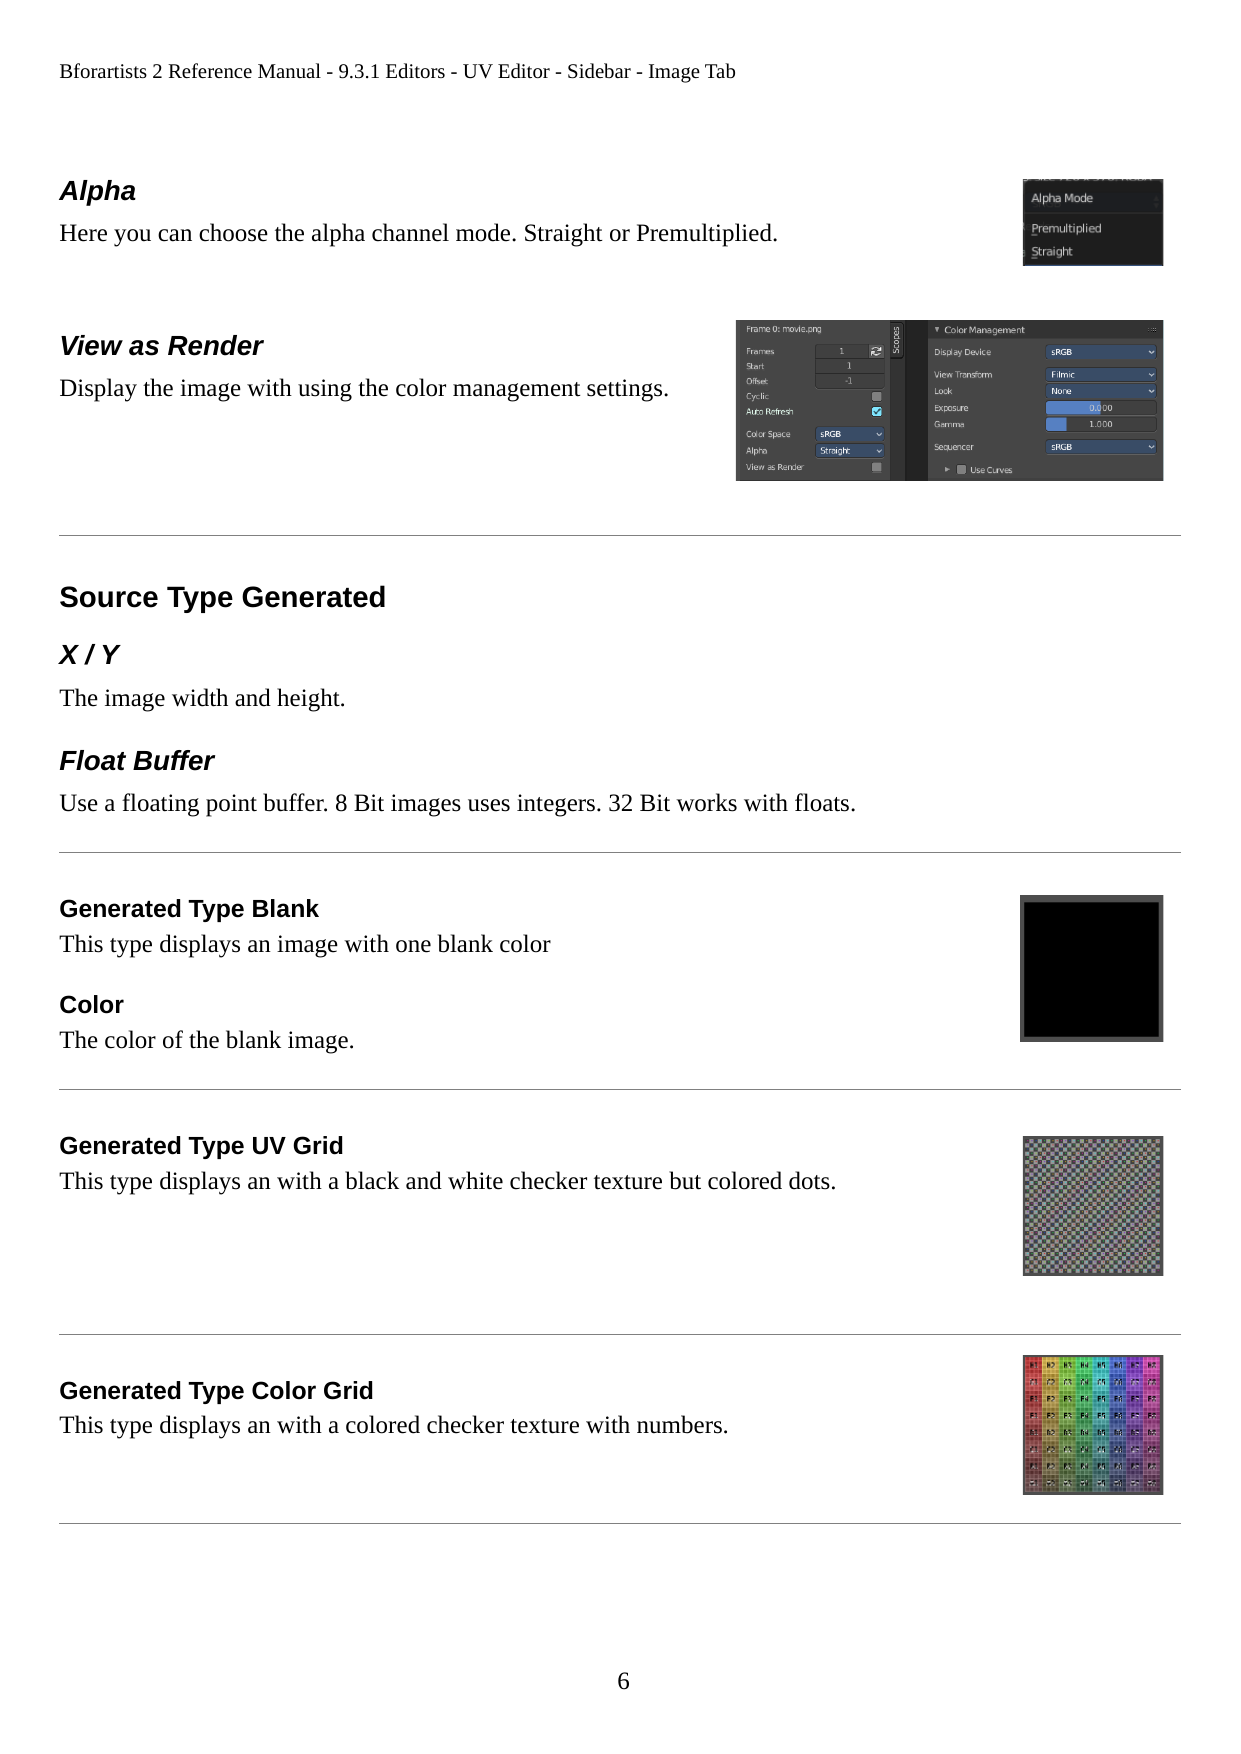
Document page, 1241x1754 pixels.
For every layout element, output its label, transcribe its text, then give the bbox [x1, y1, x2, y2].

subtitle View as Render [59, 329, 735, 361]
subtitle X / Y [59, 638, 1181, 670]
text Display the image with using the color management settings. [59, 373, 735, 402]
subtitle [1164, 329, 1181, 361]
text The color of the blank image. [59, 1025, 1181, 1054]
subtitle Alpha [59, 174, 1181, 206]
subtitle Generated Type UV Grid [59, 1131, 1181, 1160]
subtitle Generated Type Blank [59, 894, 1181, 923]
text This type displays an with a colored checker texture with numbers. [59, 1411, 1022, 1439]
text This type displays an with a black and white checker texture but colored dots. [59, 1166, 1022, 1195]
text Use a floating point buffer. 8 Bit images uses integers. 32 Bit works with floats. [59, 788, 1181, 817]
subtitle Source Type Generated [59, 579, 1181, 613]
subtitle Float Buffer [59, 744, 1181, 776]
picture [1022, 1136, 1164, 1276]
subtitle Color [59, 991, 1020, 1019]
picture [735, 320, 1164, 481]
text Here you can choose the alpha channel mode. Straight or Premultiplied. [59, 218, 1022, 247]
subtitle [1164, 991, 1181, 1019]
text The image width and height. [59, 683, 1181, 711]
text This type displays an image with one blank color [59, 929, 1020, 958]
subtitle Generated Type Color Grid [59, 1376, 1022, 1404]
picture [1022, 1355, 1164, 1495]
picture [1020, 895, 1164, 1042]
picture [1022, 179, 1164, 266]
